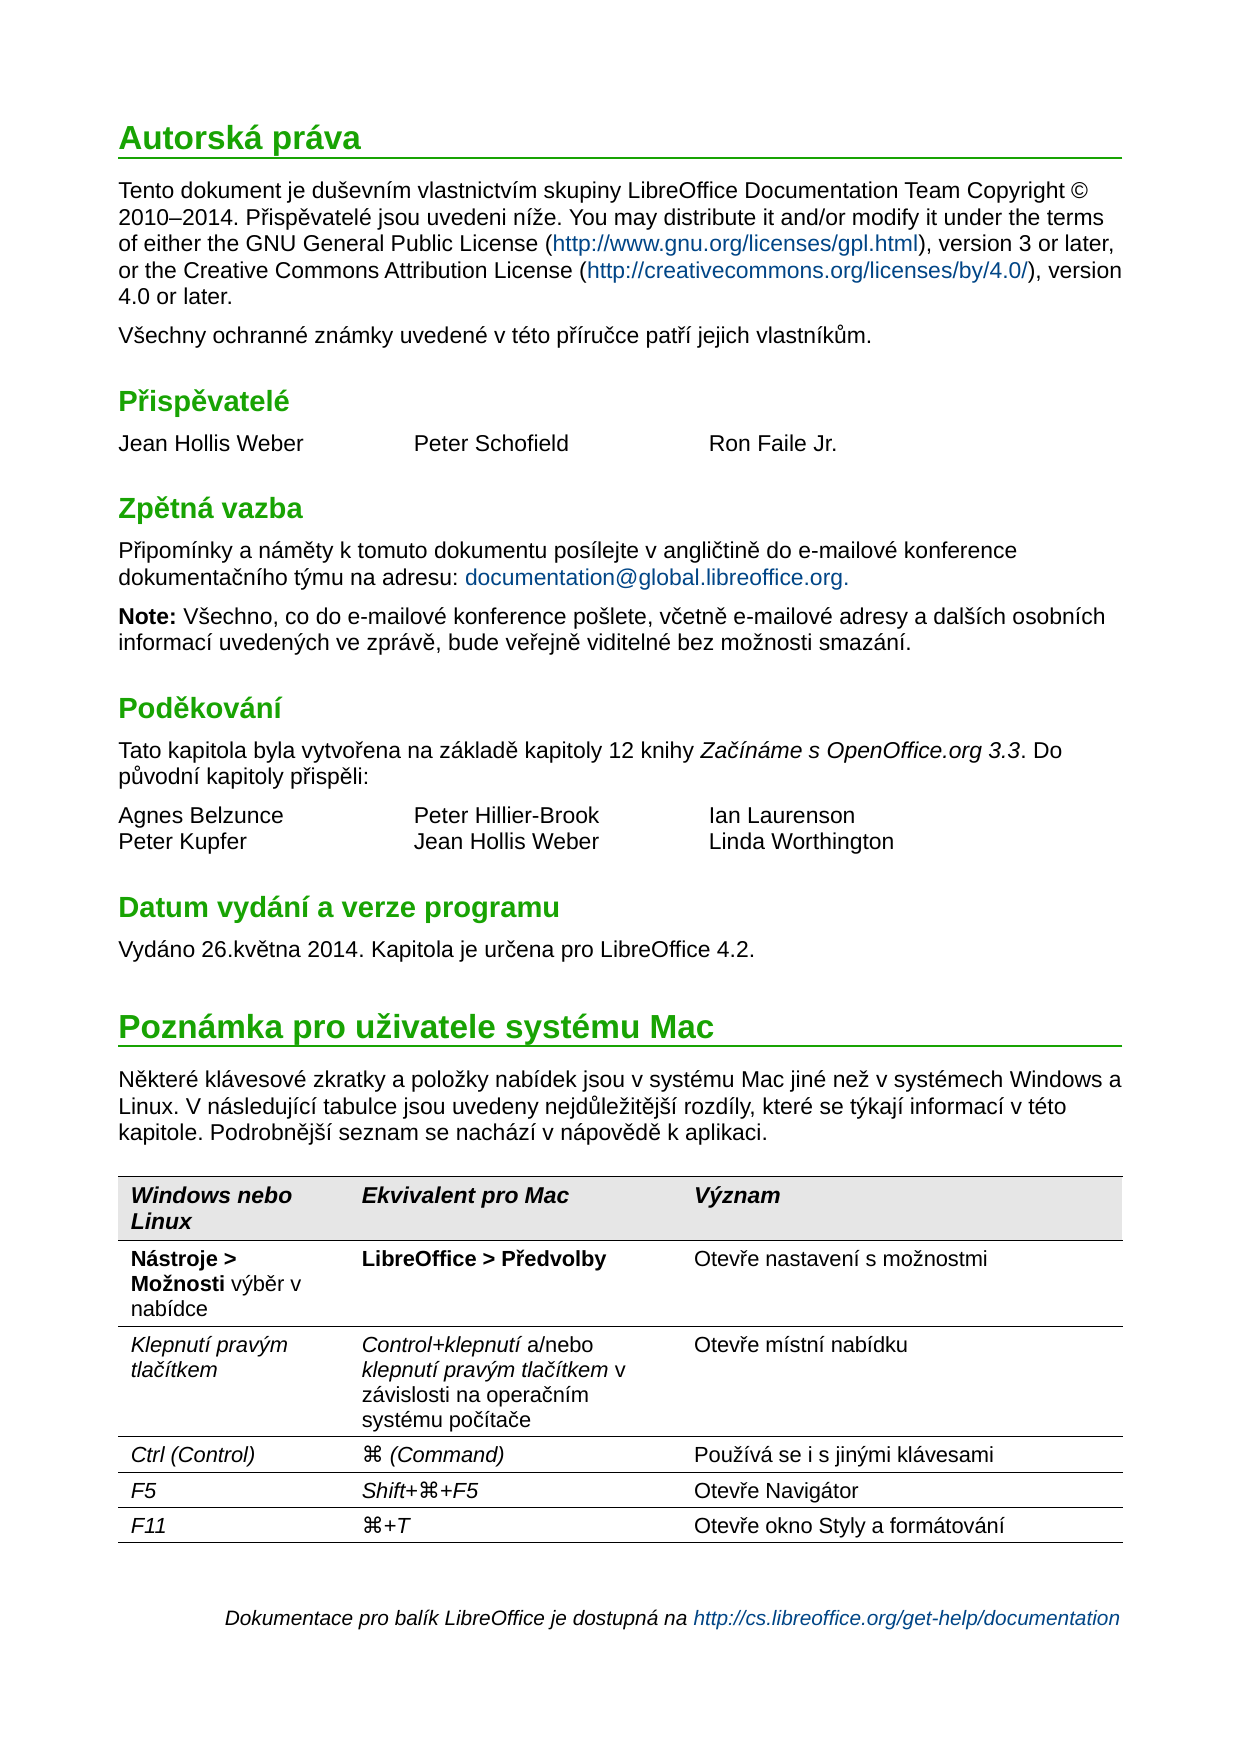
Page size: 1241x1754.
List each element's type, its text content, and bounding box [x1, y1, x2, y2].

table_cell Otevře okno Styly a formátování [681, 1508, 1122, 1542]
subtitle Poděkování [118, 691, 1122, 724]
text Tato kapitola byla vytvořena na základě kapitoly 12 knihy Začínáme s OpenOffice.org 3.3. Do původní kapitoly přispěli: [118, 737, 1122, 789]
subtitle Poznámka pro uživatele systému Mac [118, 1007, 1122, 1045]
table_cell ⌘+T [349, 1508, 681, 1542]
table_header Ekvivalent pro Mac [349, 1177, 681, 1240]
table_cell F5 [118, 1473, 349, 1507]
text Všechny ochranné známky uvedené v této příručce patří jejich vlastníkům. [118, 322, 1122, 348]
subtitle Přispěvatelé [118, 384, 1122, 417]
table_cell Otevře Navigátor [681, 1473, 1122, 1507]
subtitle Datum vydání a verze programu [118, 890, 1122, 924]
table_header Význam [681, 1177, 1122, 1240]
table_cell LibreOffice > Předvolby [349, 1241, 681, 1326]
table_cell F11 [118, 1508, 349, 1542]
text Agnes Belzunce Peter Hillier-Brook Ian Laurenson Peter Kupfer Jean Hollis Weber Linda Worthington [118, 802, 1122, 855]
table_cell Control+klepnutí a/nebo klepnutí pravým tlačítkem v závislosti na operačním systému počítače [349, 1327, 681, 1436]
text Některé klávesové zkratky a položky nabídek jsou v systému Mac jiné než v systémech Windows a Linux. V následující tabulce jsou uvedeny nejdůležitější rozdíly, které se týkají informací v této kapitole. Podrobnější seznam se nachází v nápovědě k aplikaci. [118, 1066, 1122, 1145]
table_cell Otevře nastavení s možnostmi [681, 1241, 1122, 1326]
table_cell Používá se i s jinými klávesami [681, 1437, 1122, 1472]
table_cell Otevře místní nabídku [681, 1327, 1122, 1436]
table_cell Ctrl (Control) [118, 1437, 349, 1472]
text Tento dokument je duševním vlastnictvím skupiny LibreOffice Documentation Team Copyright © 2010–2014. Přispěvatelé jsou uvedeni níže. You may distribute it and/or modify it under the terms of either the GNU General Public License (http://www.gnu.org/licenses/gpl.html), version 3 or later, or the Creative Commons Attribution License (http://creativecommons.org/licenses/by/4.0/), version 4.0 or later. [118, 177, 1122, 309]
table_cell Klepnutí pravým tlačítkem [118, 1327, 349, 1436]
text Note: Všechno, co do e-mailové konference pošlete, včetně e-mailové adresy a dalších osobních informací uvedených ve zprávě, bude veřejně viditelné bez možnosti smazání. [118, 603, 1122, 655]
table_cell Nástroje > Možnosti výběr v nabídce [118, 1241, 349, 1326]
table_cell Shift+⌘+F5 [349, 1473, 681, 1507]
text Jean Hollis Weber Peter Schofield Ron Faile Jr. [118, 429, 1122, 456]
subtitle Zpětná vazba [118, 491, 1122, 525]
table_header Windows nebo Linux [118, 1177, 349, 1240]
text Připomínky a náměty k tomuto dokumentu posílejte v angličtině do e-mailové konference dokumentačního týmu na adresu: documentation@global.libreoffice.org. [118, 537, 1122, 590]
subtitle Autorská práva [118, 118, 1122, 157]
table_cell ⌘ (Command) [349, 1437, 681, 1472]
text Vydáno 26.května 2014. Kapitola je určena pro LibreOffice 4.2. [118, 936, 1122, 962]
